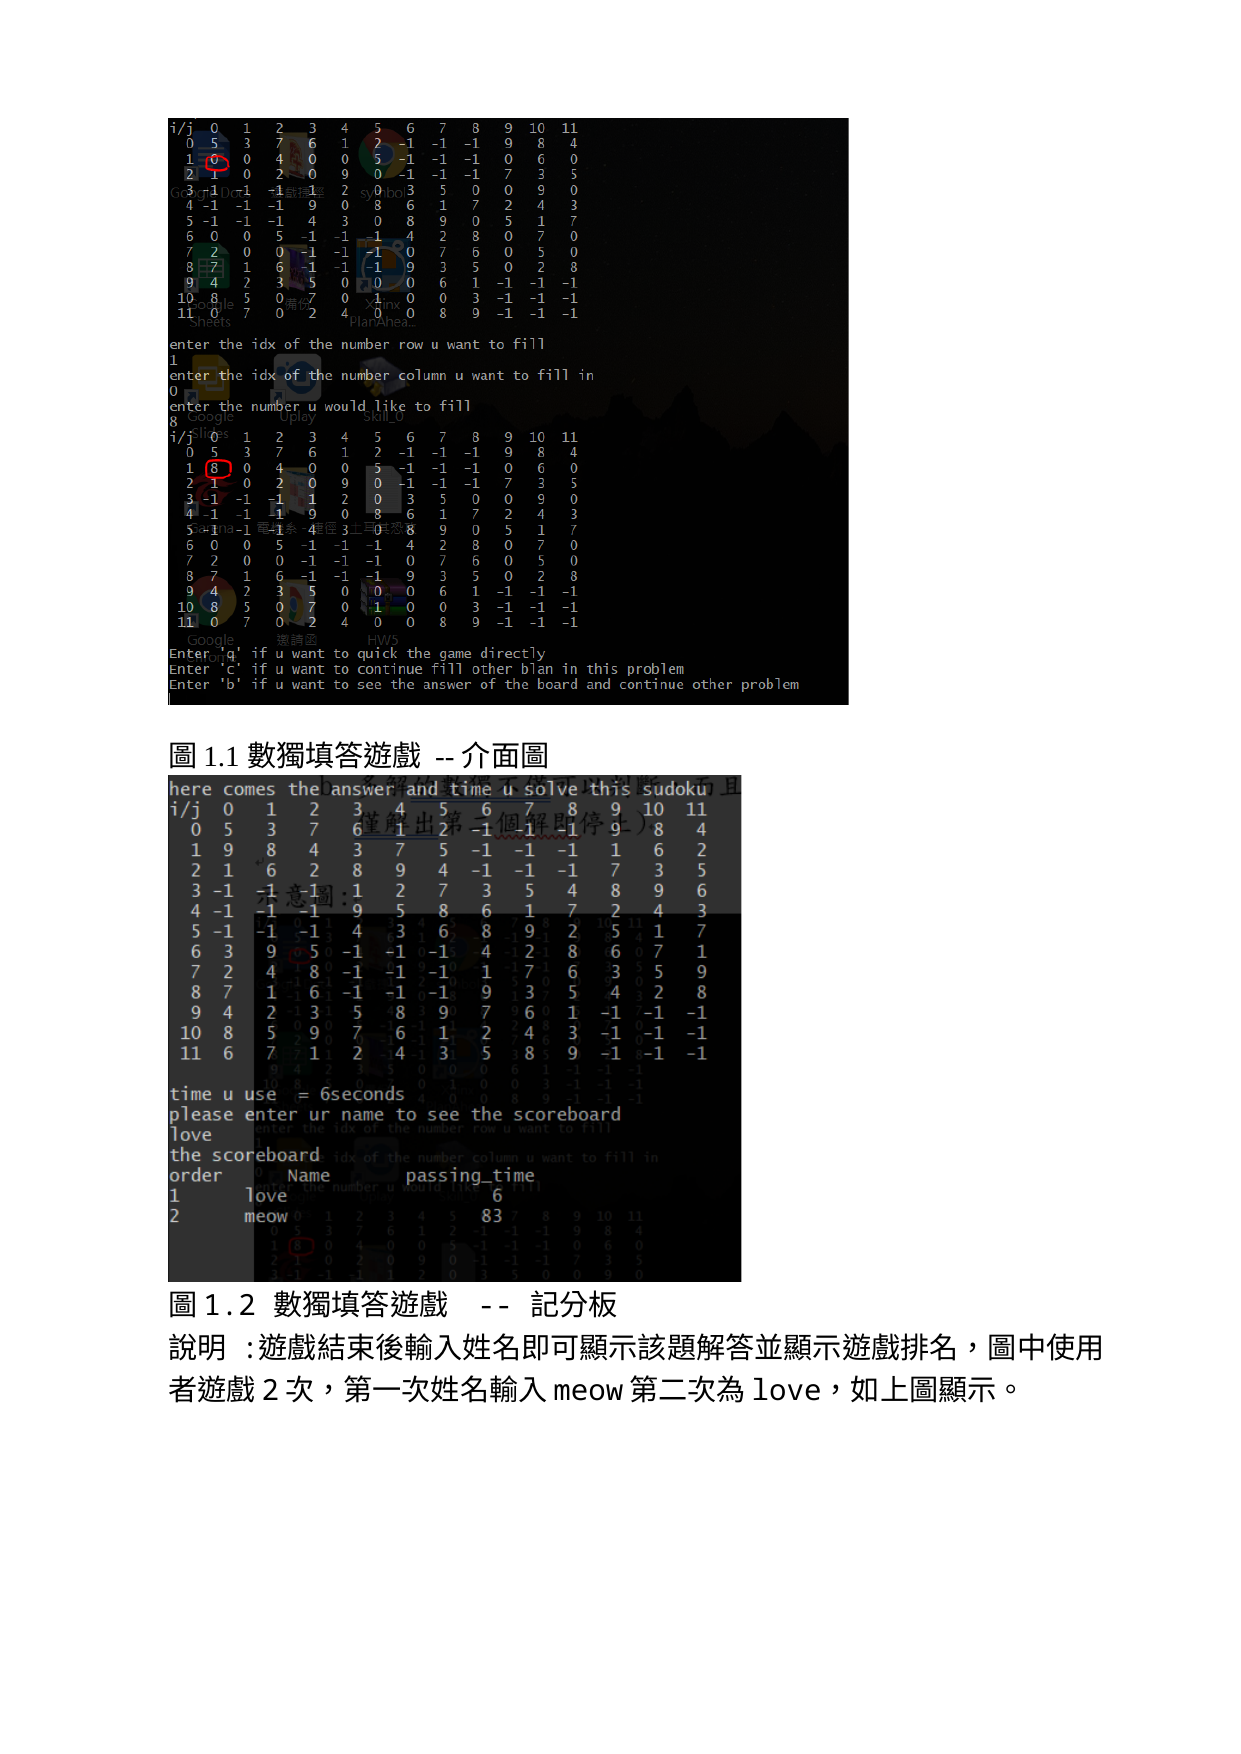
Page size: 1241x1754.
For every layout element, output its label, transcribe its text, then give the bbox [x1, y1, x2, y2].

text 圖1.1 數獨填答遊戲 -- 介面圖 [118, 733, 1122, 775]
text 說明 :遊戲結束後輸入姓名即可顯示該題解答並顯示遊戲排名，圖中使用者遊戲2次，第一次姓名輸入meow第二次為love，如上圖顯示。 [168, 1324, 1122, 1409]
text 圖1.2 數獨填答遊戲 -- 記分板 [118, 1282, 1122, 1324]
